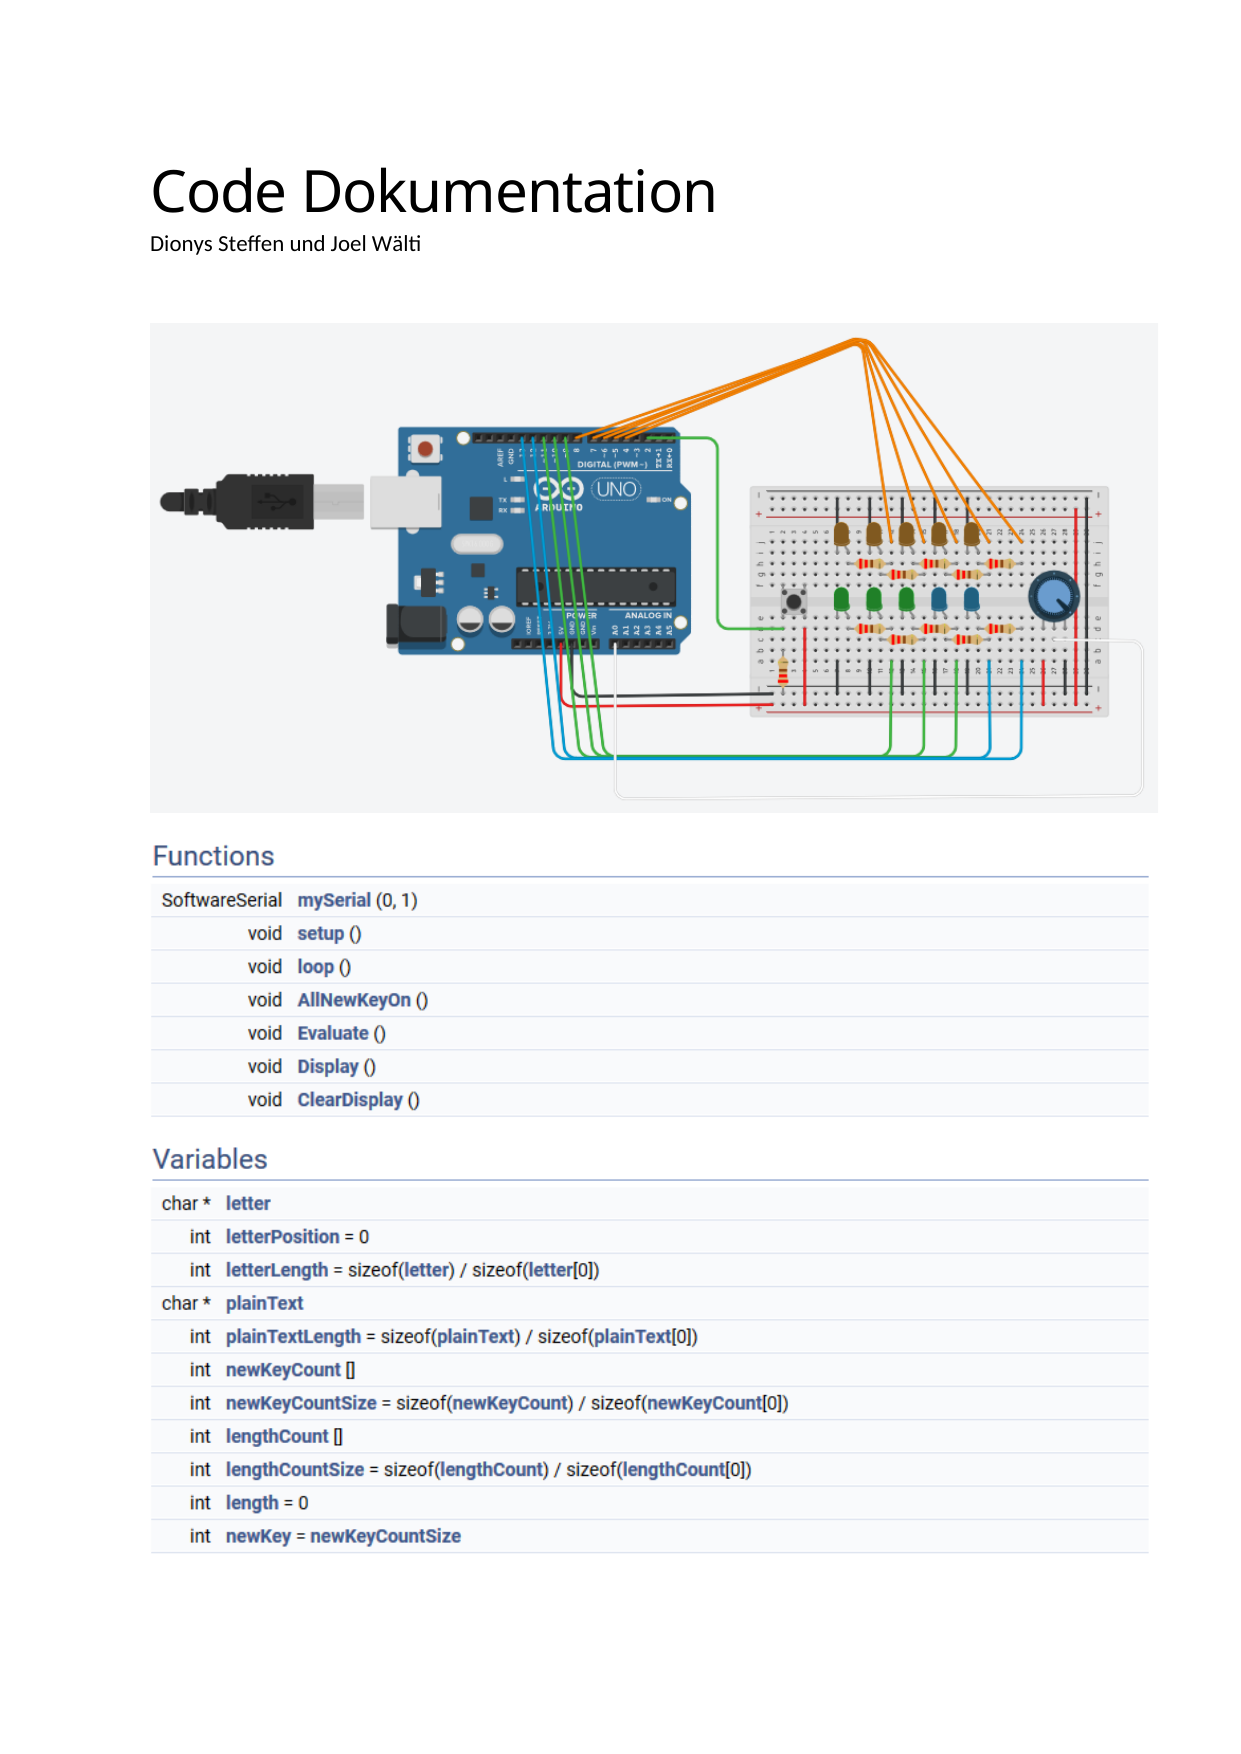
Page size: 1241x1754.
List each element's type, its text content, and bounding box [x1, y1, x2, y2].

title Code Dokumentation [150, 150, 1090, 229]
text Dionys Steffen und Joel Wälti [150, 229, 1090, 257]
picture [150, 831, 185, 1555]
picture [150, 323, 1159, 813]
